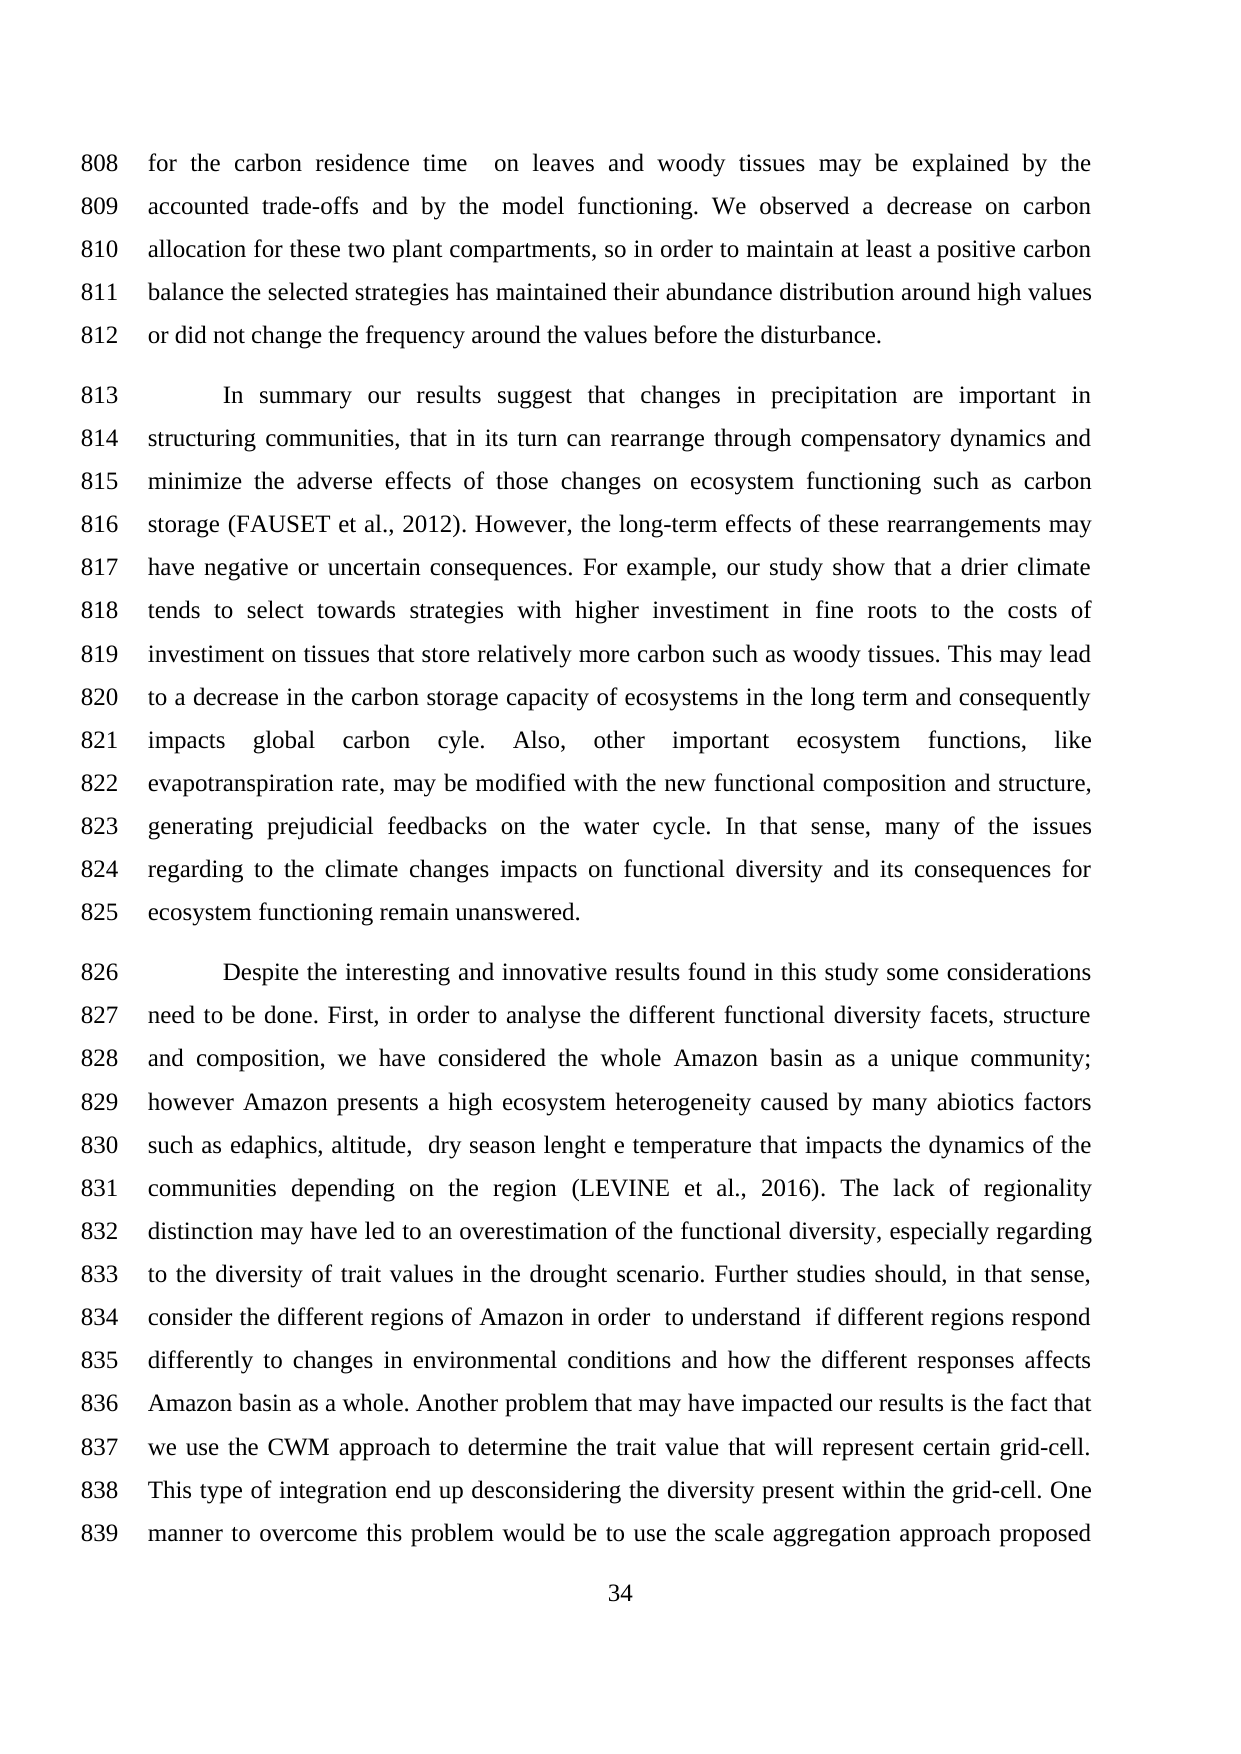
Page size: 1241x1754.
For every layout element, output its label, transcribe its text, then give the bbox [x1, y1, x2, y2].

text Despite the interesting and innovative results found in this study some considerations need to be done. First, in order to analyse the different functional diversity facets, structure and composition, we have considered the whole Amazon basin as a unique community; however Amazon presents a high ecosystem heterogeneity caused by many abiotics factors such as edaphics, altitude, dry season lenght e temperature that impacts the dynamics of the communities depending on the region (LEVINE et al., 2016)⁠. The lack of regionality distinction may have led to an overestimation of the functional diversity, especially regarding to the diversity of trait values in the drought scenario. Further studies should, in that sense, consider the different regions of Amazon in order to understand if different regions respond differently to changes in environmental conditions and how the different responses affects Amazon basin as a whole. Another problem that may have impacted our results is the fact that we use the CWM approach to determine the trait value that will represent certain grid-cell. This type of integration end up desconsidering the diversity present within the grid-cell. One manner to overcome this problem would be to use the scale aggregation approach proposed [148, 957, 1093, 1547]
text In summary our results suggest that changes in precipitation are important in structuring communities, that in its turn can rearrange through compensatory dynamics and minimize the adverse effects of those changes on ecosystem functioning such as carbon storage (FAUSET et al., 2012)⁠. However, the long-term effects of these rearrangements may have negative or uncertain consequences. For example, our study show that a drier climate tends to select towards strategies with higher investiment in fine roots to the costs of investiment on tissues that store relatively more carbon such as woody tissues. This may lead to a decrease in the carbon storage capacity of ecosystems in the long term and consequently impacts global carbon cyle. Also, other important ecosystem functions, like evapotranspiration rate, may be modified with the new functional composition and structure, generating prejudicial feedbacks on the water cycle. In that sense, many of the issues regarding to the climate changes impacts on functional diversity and its consequences for ecosystem functioning remain unanswered. [148, 380, 1093, 926]
text for the carbon residence time on leaves and woody tissues may be explained by the accounted trade-offs and by the model functioning. We observed a decrease on carbon allocation for these two plant compartments, so in order to maintain at least a positive carbon balance the selected strategies has maintained their abundance distribution around high values or did not change the frequency around the values before the disturbance. [148, 148, 1093, 349]
